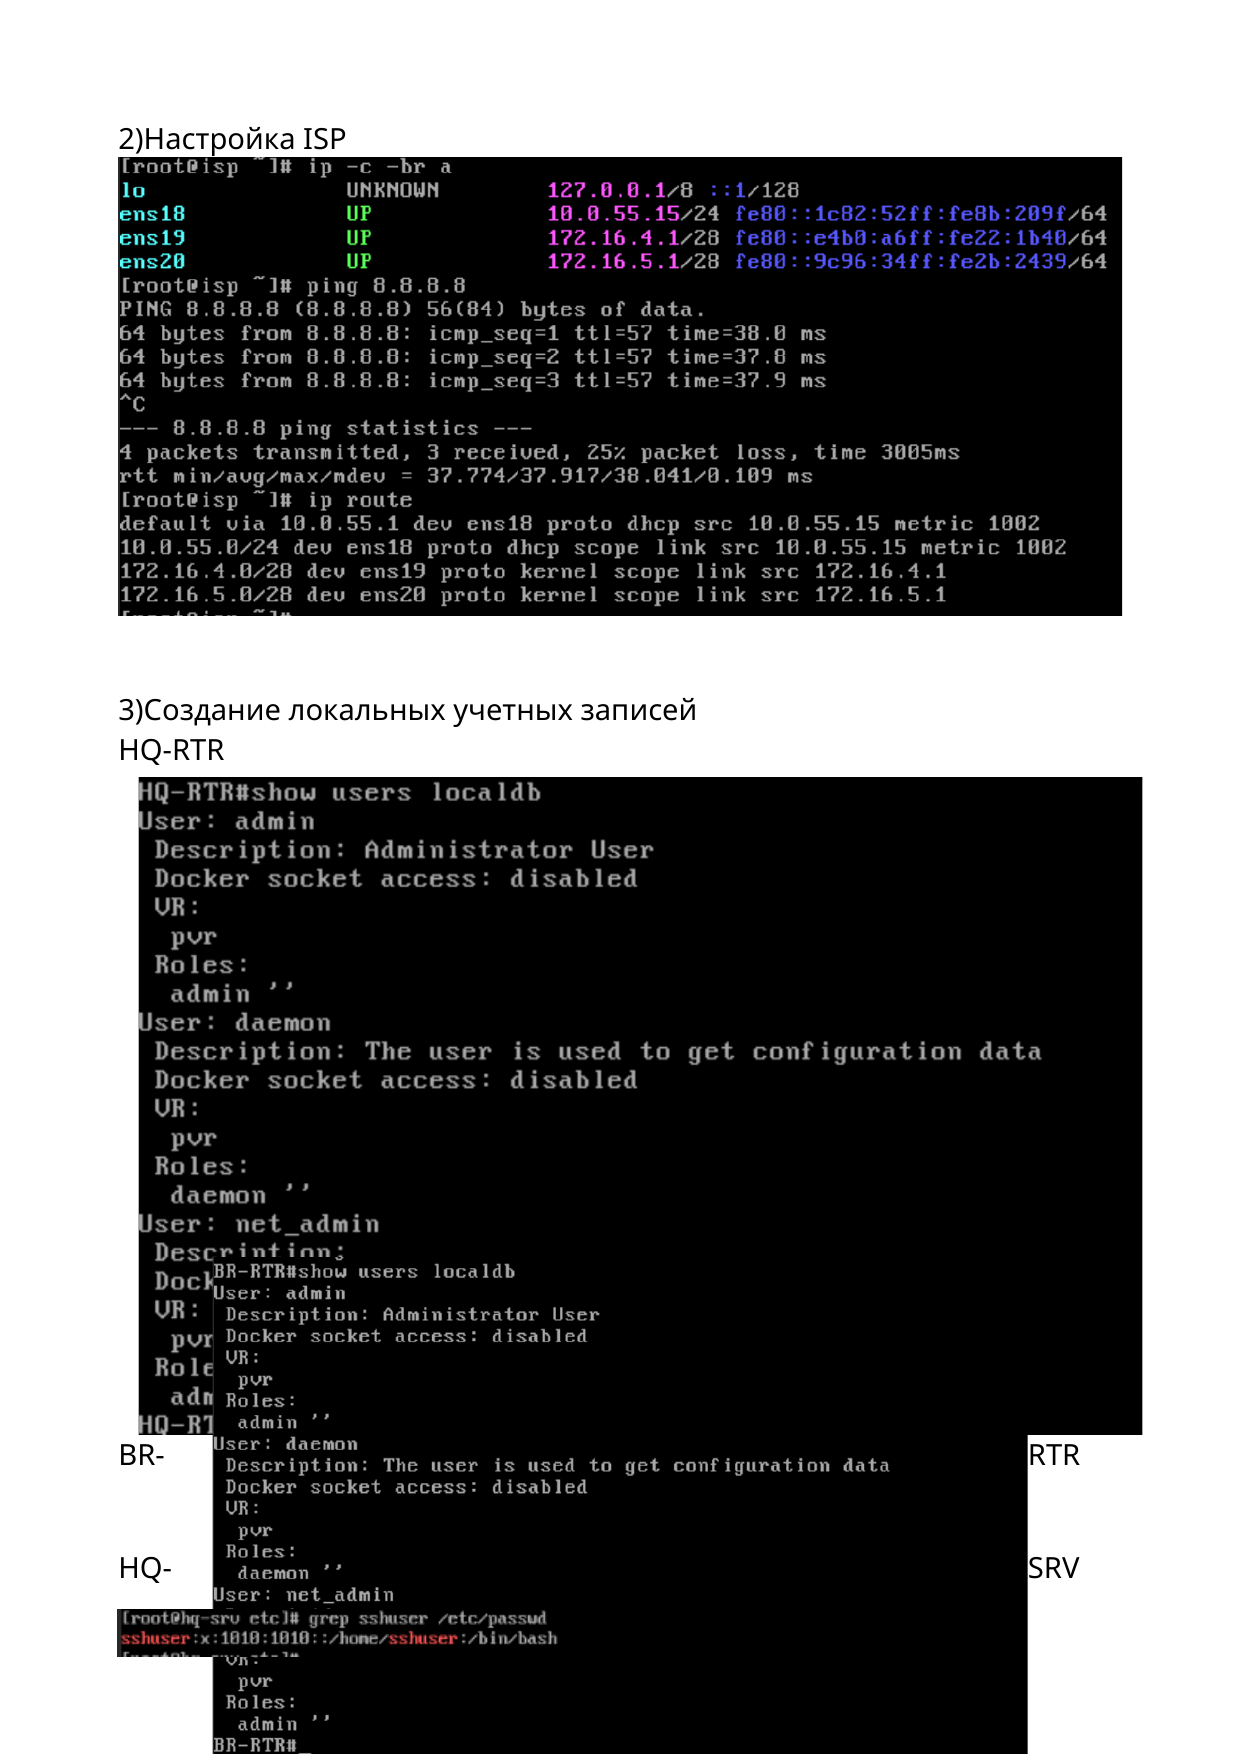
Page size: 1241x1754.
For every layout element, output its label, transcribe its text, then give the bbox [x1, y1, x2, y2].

text RTR [1028, 1435, 1122, 1474]
text 2)Настройка ISP [118, 118, 1122, 157]
text HQ-RTR [118, 729, 1122, 768]
text SRV [1028, 1548, 1122, 1587]
text HQ- [118, 1548, 212, 1587]
text BR- [118, 1007, 212, 1474]
text 3)Создание локальных учетных записей [118, 689, 1122, 729]
